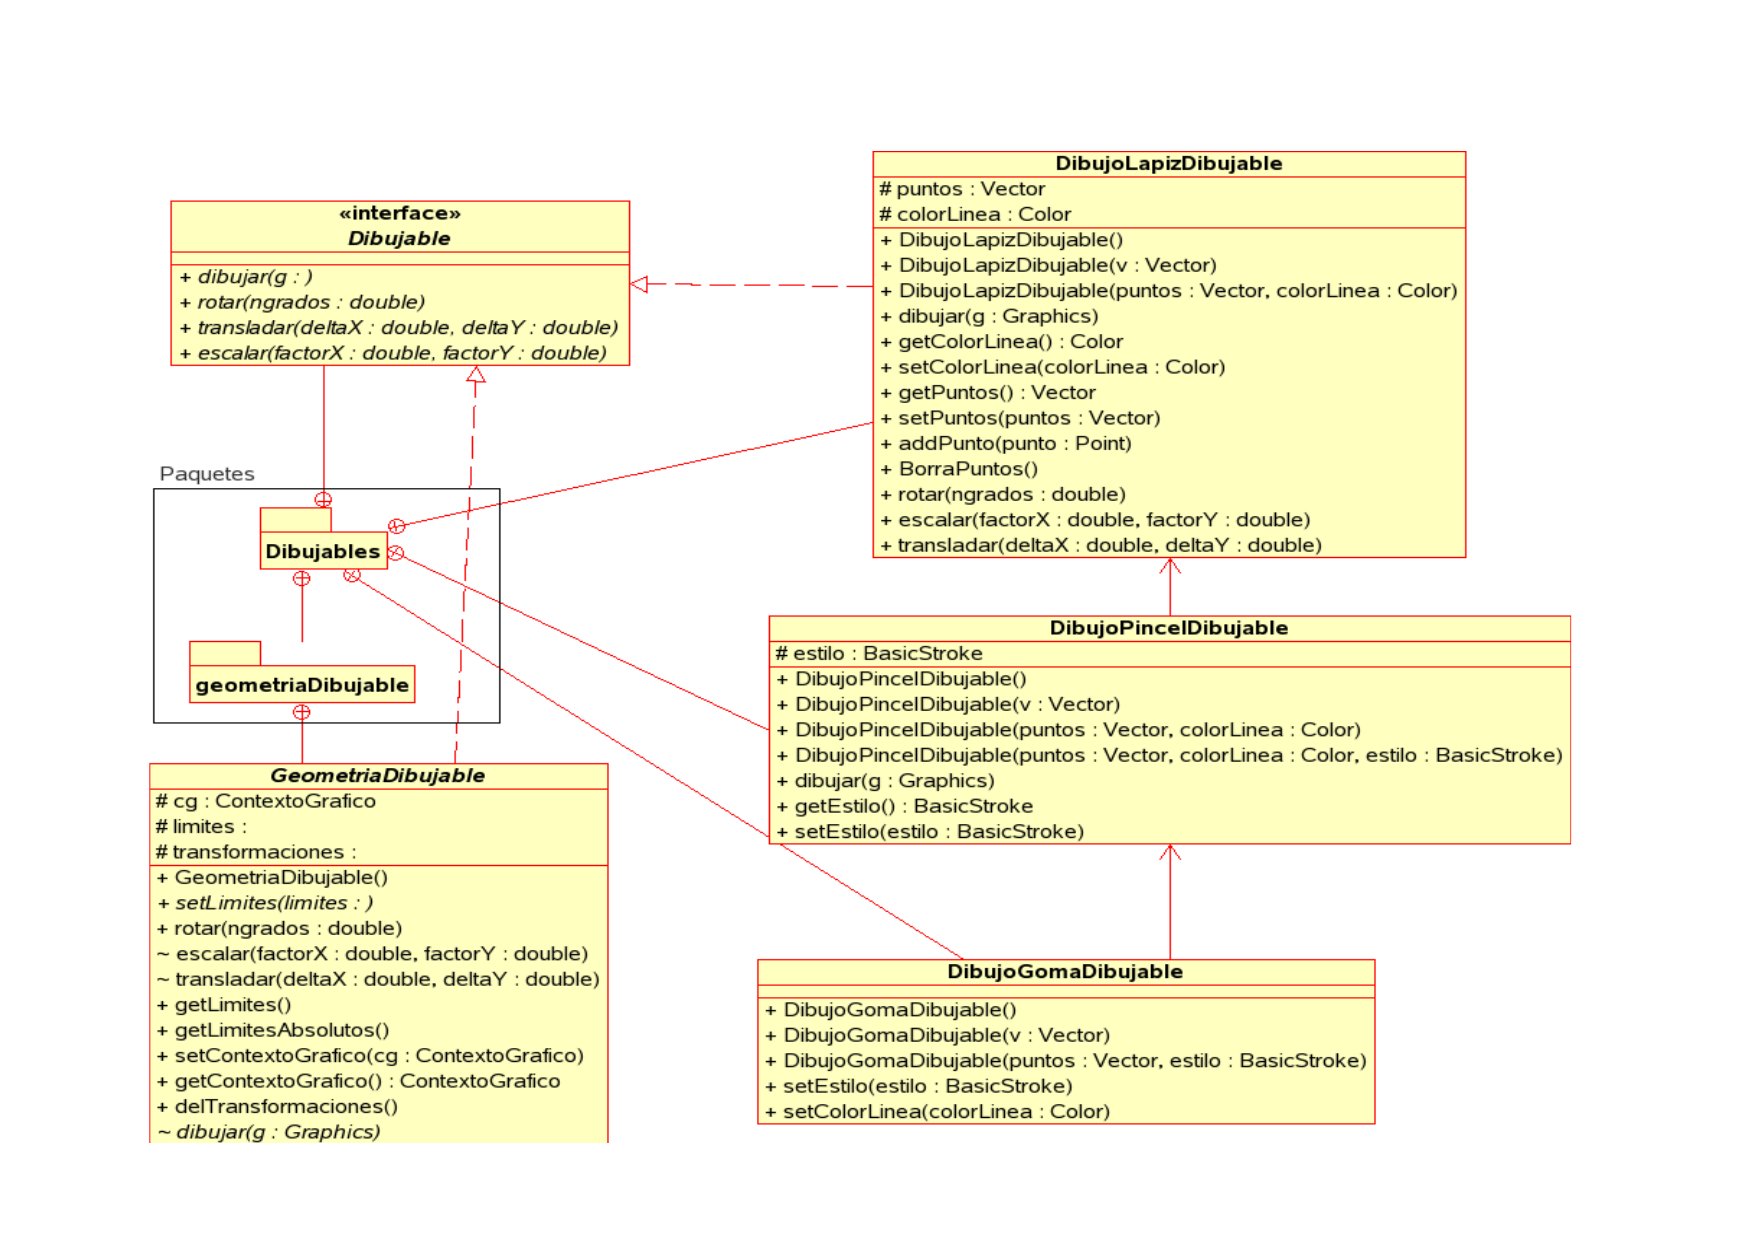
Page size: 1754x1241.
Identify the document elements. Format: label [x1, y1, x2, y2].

picture [149, 151, 1572, 1145]
